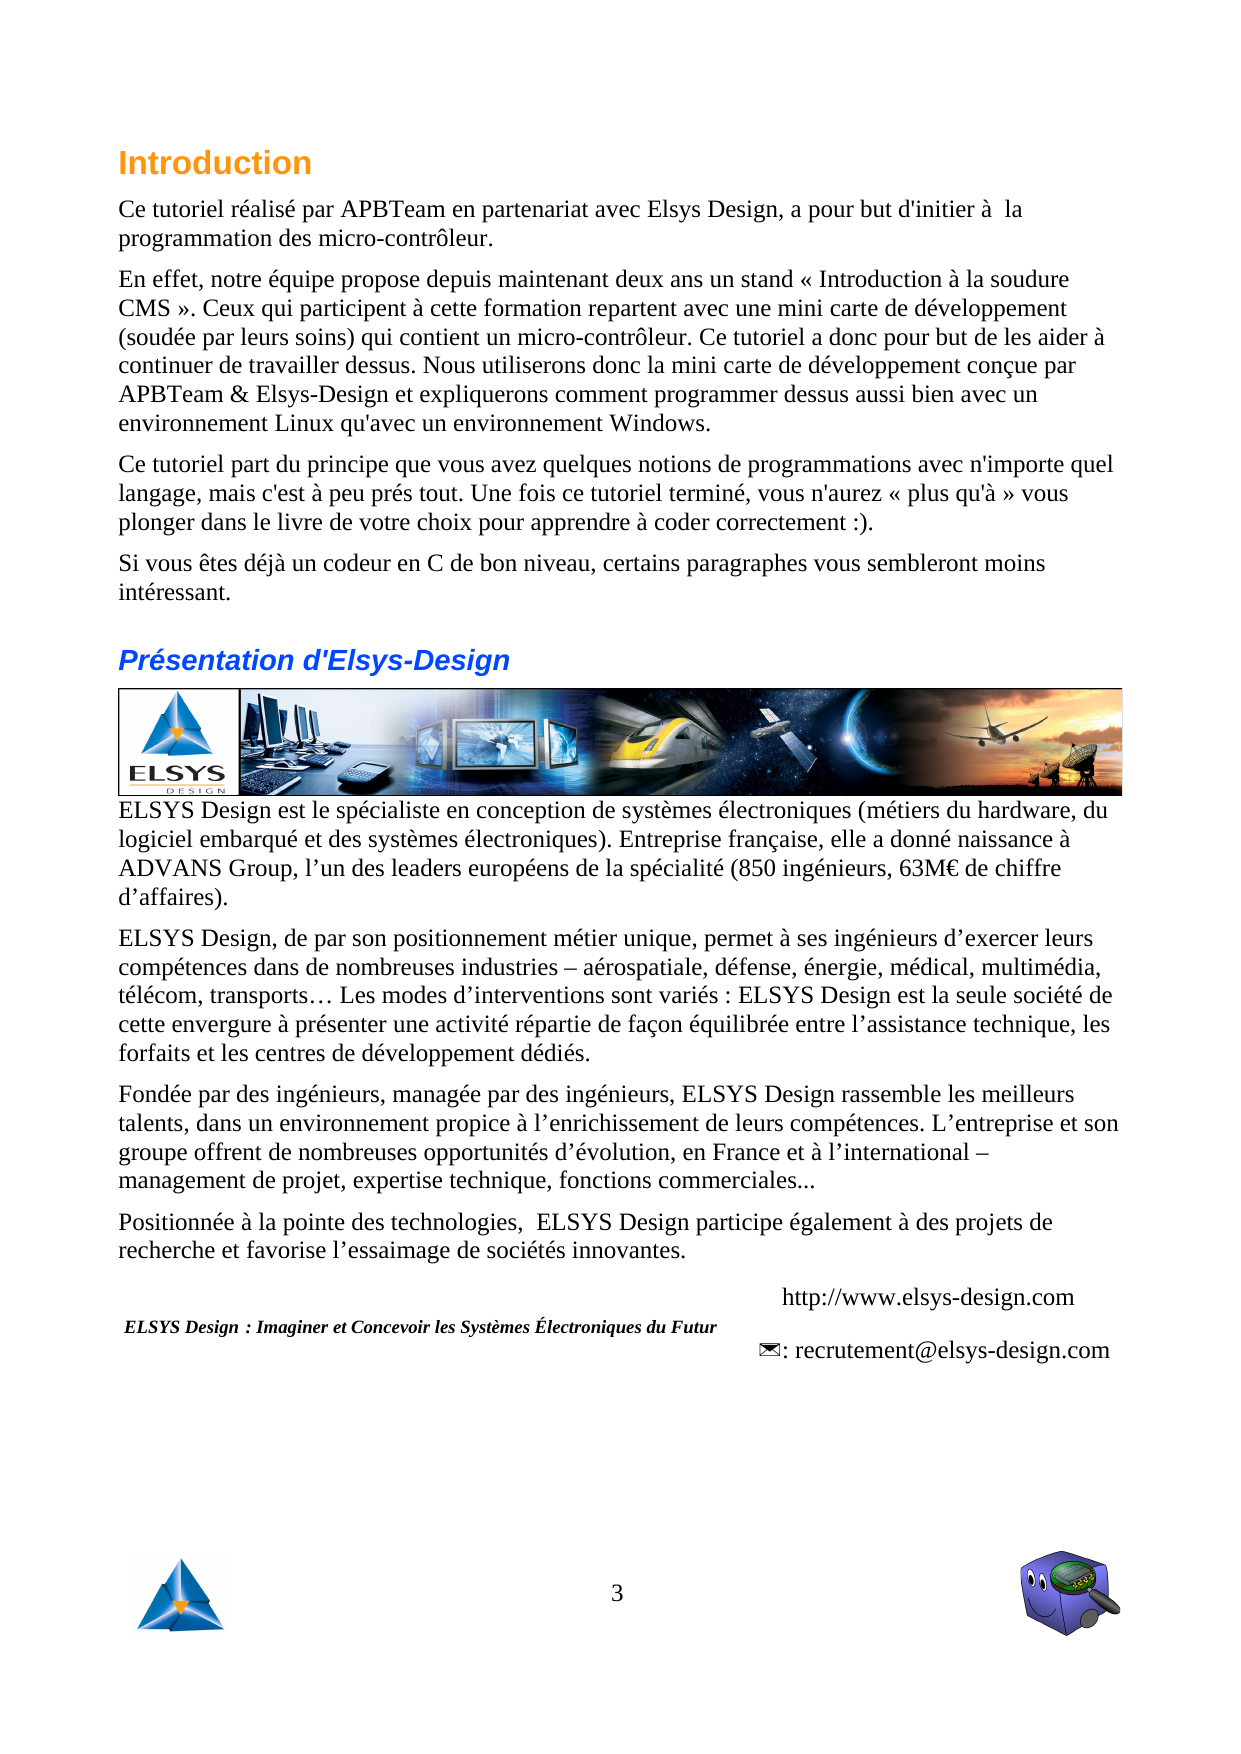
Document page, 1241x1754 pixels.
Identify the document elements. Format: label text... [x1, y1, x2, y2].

subtitle Introduction [118, 143, 1122, 182]
text Ce tutoriel part du principe que vous avez quelques notions de programmations avec n'importe quel langage, mais c'est à peu prés tout. Une fois ce tutoriel terminé, vous n'aurez « plus qu'à » vous plonger dans le livre de votre choix pour apprendre à coder correctement :). [118, 449, 1122, 535]
text En effet, notre équipe propose depuis maintenant deux ans un stand « Introduction à la soudure CMS ». Ceux qui participent à cette formation repartent avec une mini carte de développement (soudée par leurs soins) qui contient un micro-contrôleur. Ce tutoriel a donc pour but de les aider à continuer de travailler dessus. Nous utiliserons donc la mini carte de développement conçue par APBTeam & Elsys-Design et expliquerons comment programmer dessus aussi bien avec un environnement Linux qu'avec un environnement Windows. [118, 264, 1122, 437]
picture [1020, 1551, 1121, 1636]
table_header http://www.elsys-design.com [741, 1277, 1122, 1329]
text Positionnée à la pointe des technologies, ELSYS Design participe également à des projets de recherche et favorise l’essaimage de sociétés innovantes. [118, 1207, 1122, 1264]
picture [130, 1554, 228, 1635]
text Fondée par des ingénieurs, managée par des ingénieurs, ELSYS Design rassemble les meilleurs talents, dans un environnement propice à l’enrichissement de leurs compétences. L’entreprise et son groupe offrent de nombreuses opportunités d’évolution, en France et à l’international – management de projet, expertise technique, fonctions commerciales... [118, 1079, 1122, 1194]
table_header ELSYS Design : Imaginer et Concevoir les Systèmes Électroniques du Futur [118, 1277, 741, 1382]
table_cell : recrutement@elsys-design.com [741, 1329, 1122, 1382]
subtitle Présentation d'Elsys-Design [118, 643, 1122, 676]
text ELSYS Design, de par son positionnement métier unique, permet à ses ingénieurs d’exercer leurs compétences dans de nombreuses industries – aérospatiale, défense, énergie, médical, multimédia, télécom, transports… Les modes d’interventions sont variés : ELSYS Design est la seule société de cette envergure à présenter une activité répartie de façon équilibrée entre l’assistance technique, les forfaits et les centres de développement dédiés. [118, 923, 1122, 1067]
text ELSYS Design est le spécialiste en conception de systèmes électroniques (métiers du hardware, du logiciel embarqué et des systèmes électroniques). Entreprise française, elle a donné naissance à ADVANS Group, l’un des leaders européens de la spécialité (850 ingénieurs, 63M€ de chiffre d’affaires). [118, 796, 1122, 910]
picture [118, 688, 1123, 796]
text Ce tutoriel réalisé par APBTeam en partenariat avec Elsys Design, a pour but d'initier à la programmation des micro-contrôleur. [118, 194, 1122, 252]
text Si vous êtes déjà un codeur en C de bon niveau, certains paragraphes vous sembleront moins intéressant. [118, 548, 1122, 605]
